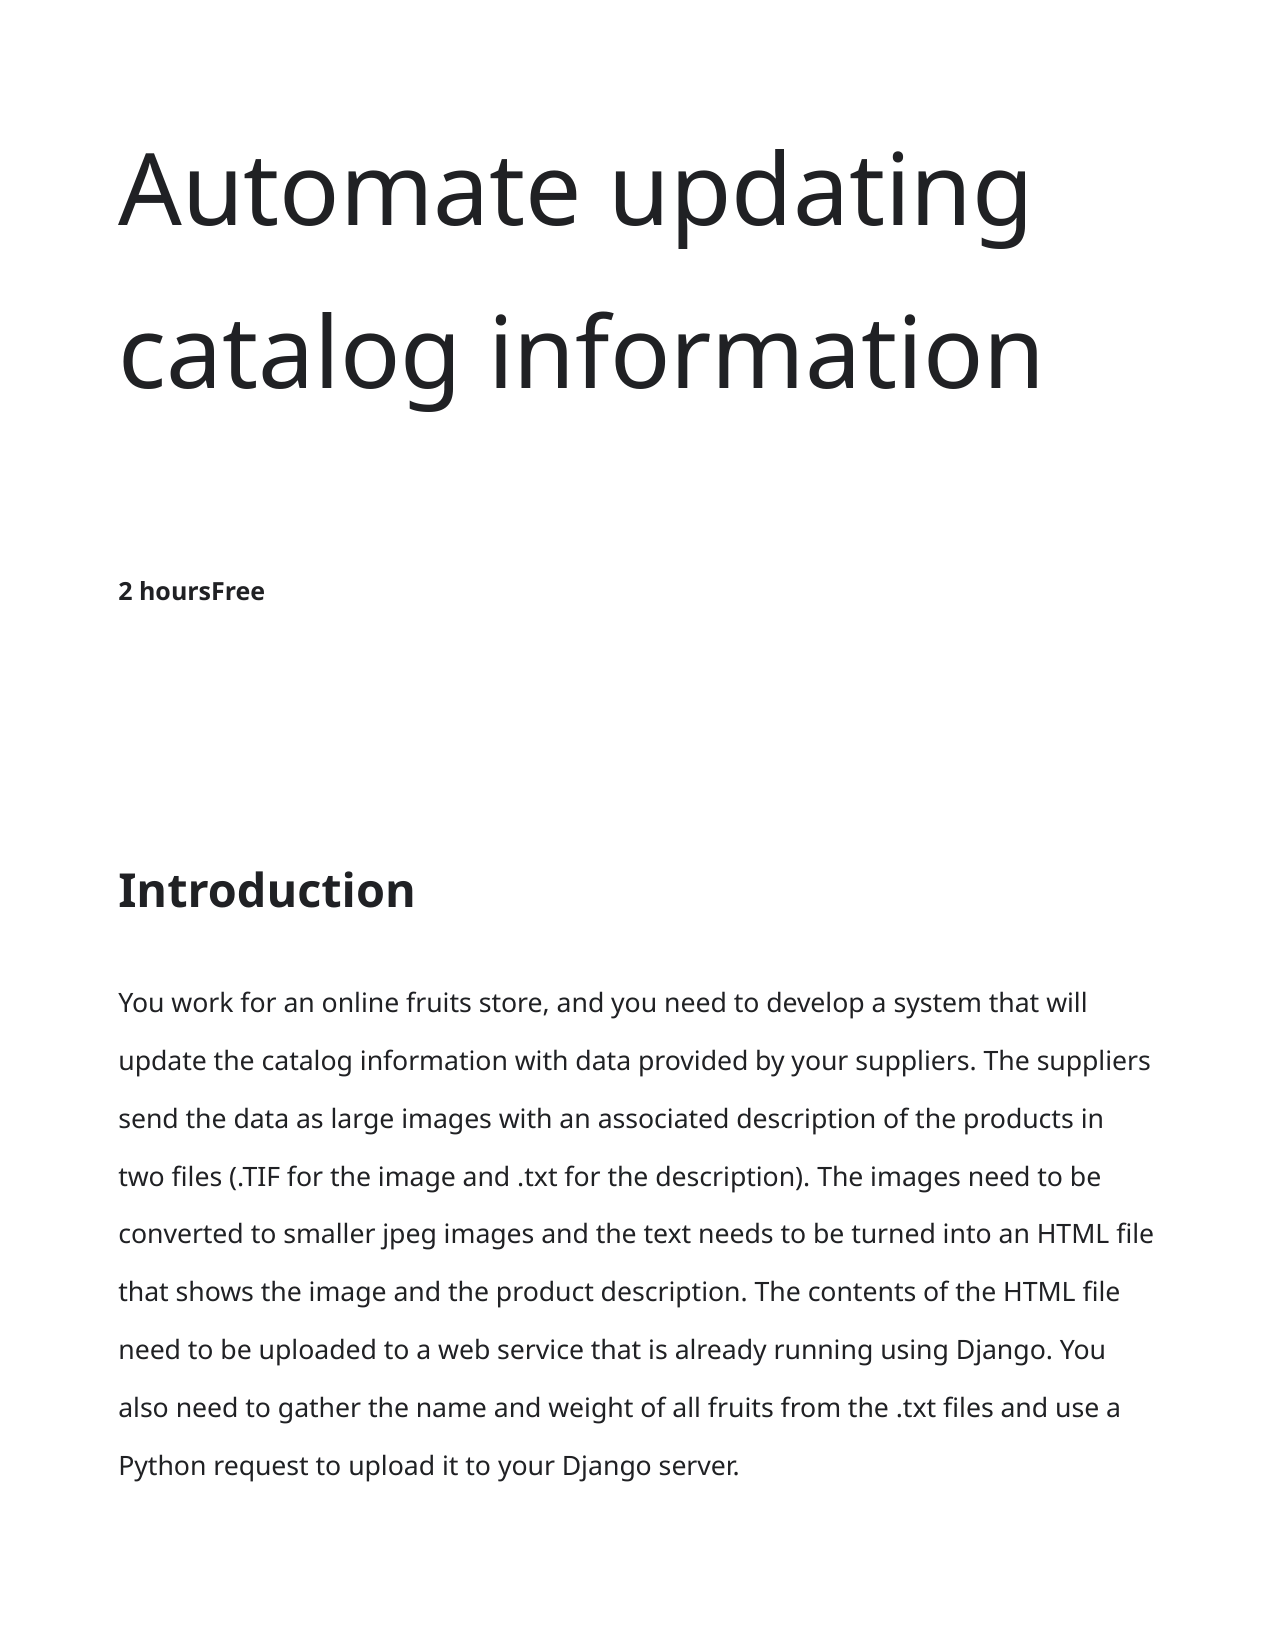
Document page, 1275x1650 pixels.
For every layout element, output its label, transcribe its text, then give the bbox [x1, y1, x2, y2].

subtitle Automate updating catalog information [118, 118, 1157, 418]
text 2 hoursFree [118, 570, 1094, 607]
text You work for an online fruits store, and you need to develop a system that will update the catalog information with data provided by your suppliers. The suppliers send the data as large images with an associated description of the products in two files (.TIF for the image and .txt for the description). The images need to be converted to smaller jpeg images and the text needs to be turned into an HTML file that shows the image and the product description. The contents of the HTML file need to be uploaded to a web service that is already running using Django. You also need to gather the name and weight of all fruits from the .txt files and use a Python request to upload it to your Django server. [118, 984, 1157, 1483]
subtitle Introduction [118, 857, 1157, 921]
